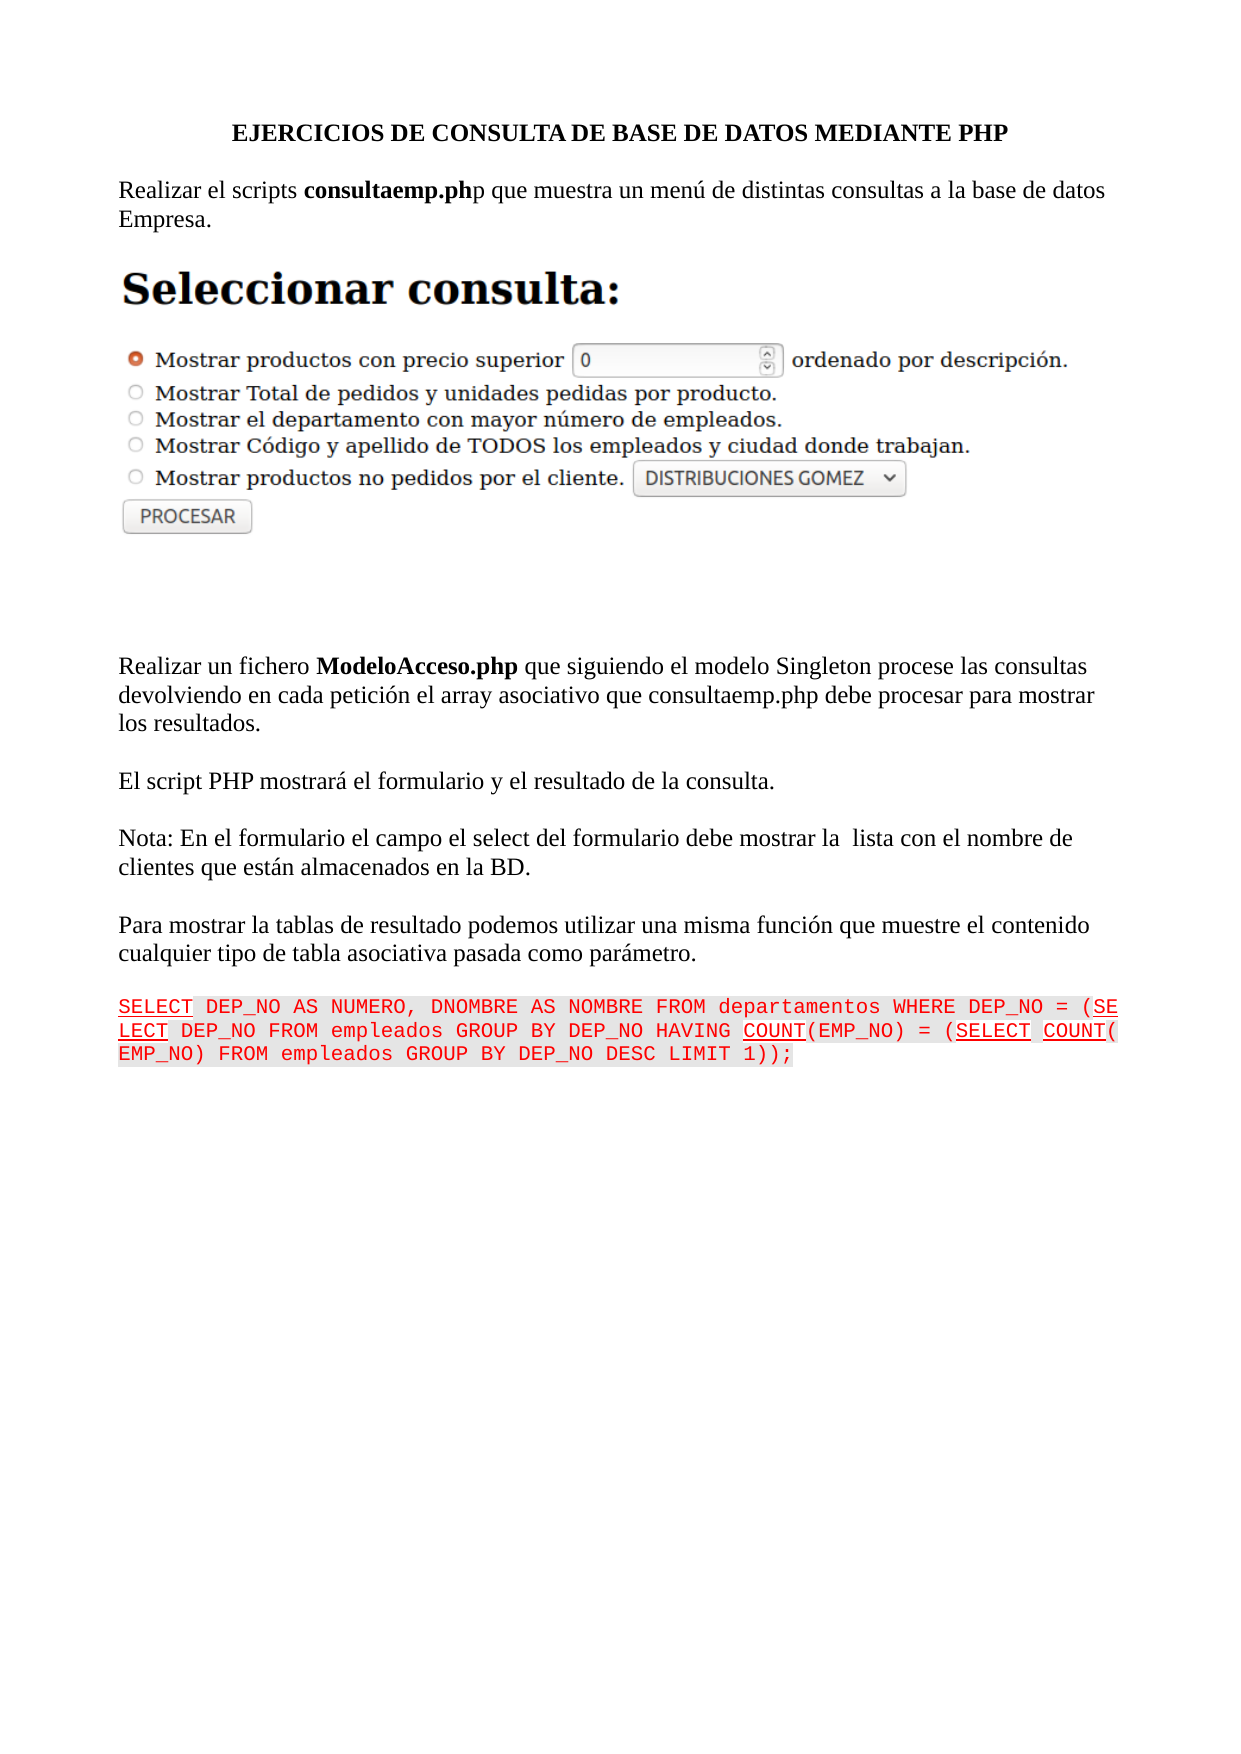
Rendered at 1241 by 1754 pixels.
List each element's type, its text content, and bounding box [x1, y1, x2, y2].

text EJERCICIOS DE CONSULTA DE BASE DE DATOS MEDIANTE PHP [118, 118, 1122, 147]
text SELECT DEP_NO AS NUMERO, DNOMBRE AS NOMBRE FROM departamentos WHERE DEP_NO = (SELECT DEP_NO FROM empleados GROUP BY DEP_NO HAVING COUNT(EMP_NO) = (SELECT COUNT(EMP_NO) FROM empleados GROUP BY DEP_NO DESC LIMIT 1)); [118, 996, 1122, 1067]
text Para mostrar la tablas de resultado podemos utilizar una misma función que muestre el contenido cualquier tipo de tabla asociativa pasada como parámetro. [118, 910, 1122, 967]
text Nota: En el formulario el campo el select del formulario debe mostrar la lista con el nombre de clientes que están almacenados en la BD. [118, 823, 1122, 881]
text El script PHP mostrará el formulario y el resultado de la consulta. [118, 766, 1122, 795]
text Realizar el scripts consultaemp.php que muestra un menú de distintas consultas a la base de datos Empresa. [118, 176, 1122, 233]
text Realizar un fichero ModeloAcceso.php que siguiendo el modelo Singleton procese las consultas devolviendo en cada petición el array asociativo que consultaemp.php debe procesar para mostrar los resultados. [118, 651, 1122, 737]
